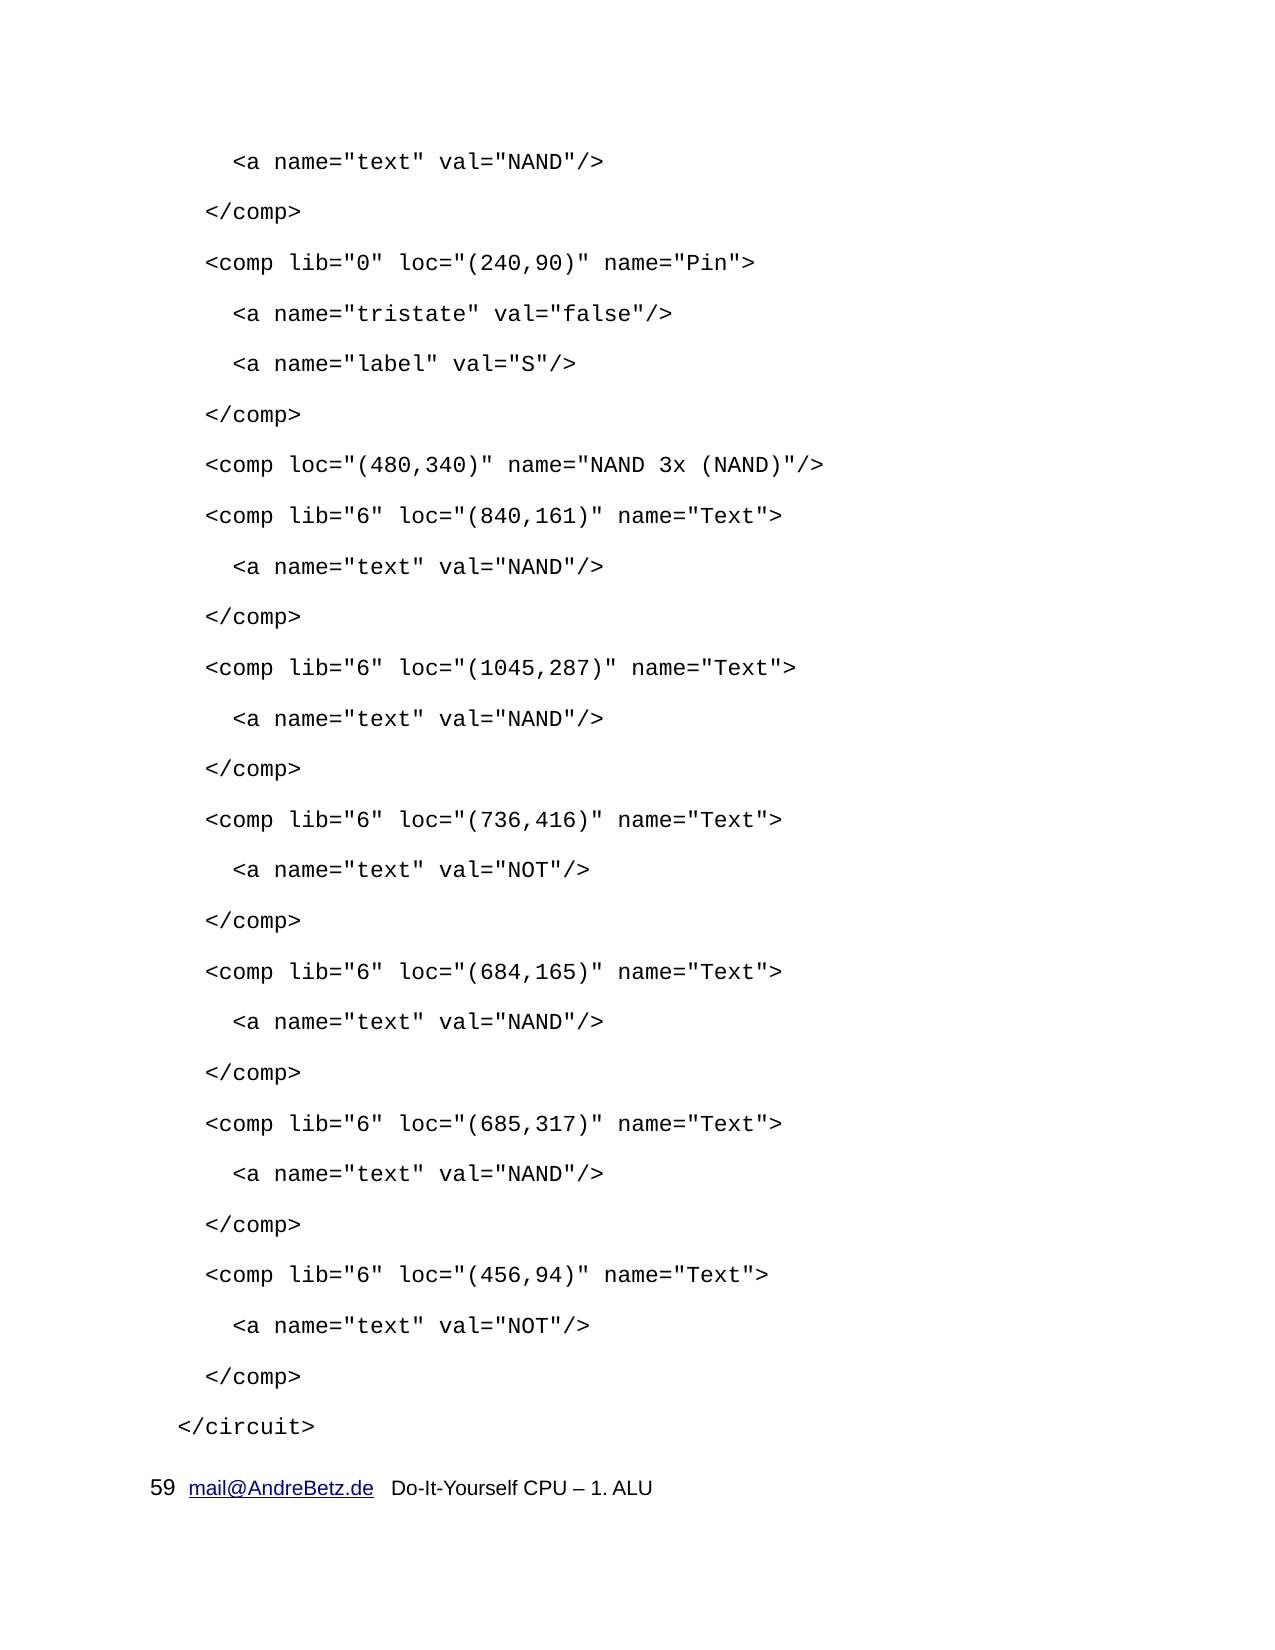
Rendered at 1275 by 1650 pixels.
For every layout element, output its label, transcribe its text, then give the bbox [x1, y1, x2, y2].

text </circuit> [150, 1416, 1125, 1442]
text </comp> [150, 909, 1125, 935]
text </comp> [150, 606, 1125, 632]
text <a name="text" val="NAND"/> [150, 555, 1125, 581]
text <comp lib="0" loc="(240,90)" name="Pin"> [150, 251, 1125, 277]
text <comp lib="6" loc="(1045,287)" name="Text"> [150, 656, 1125, 682]
text <a name="tristate" val="false"/> [150, 302, 1125, 328]
text <a name="text" val="NAND"/> [150, 150, 1125, 176]
text <comp loc="(480,340)" name="NAND 3x (NAND)"/> [150, 454, 1125, 480]
text <a name="label" val="S"/> [150, 352, 1125, 378]
text <a name="text" val="NOT"/> [150, 859, 1125, 885]
text </comp> [150, 1061, 1125, 1087]
text <comp lib="6" loc="(685,317)" name="Text"> [150, 1112, 1125, 1138]
text </comp> [150, 1365, 1125, 1391]
text </comp> [150, 1213, 1125, 1239]
text <comp lib="6" loc="(456,94)" name="Text"> [150, 1264, 1125, 1290]
text </comp> [150, 757, 1125, 783]
text <comp lib="6" loc="(736,416)" name="Text"> [150, 808, 1125, 834]
text <a name="text" val="NAND"/> [150, 1162, 1125, 1188]
text </comp> [150, 403, 1125, 429]
text <a name="text" val="NOT"/> [150, 1314, 1125, 1340]
text <comp lib="6" loc="(840,161)" name="Text"> [150, 504, 1125, 530]
text <a name="text" val="NAND"/> [150, 707, 1125, 733]
text </comp> [150, 201, 1125, 227]
text <a name="text" val="NAND"/> [150, 1011, 1125, 1037]
text <comp lib="6" loc="(684,165)" name="Text"> [150, 960, 1125, 986]
